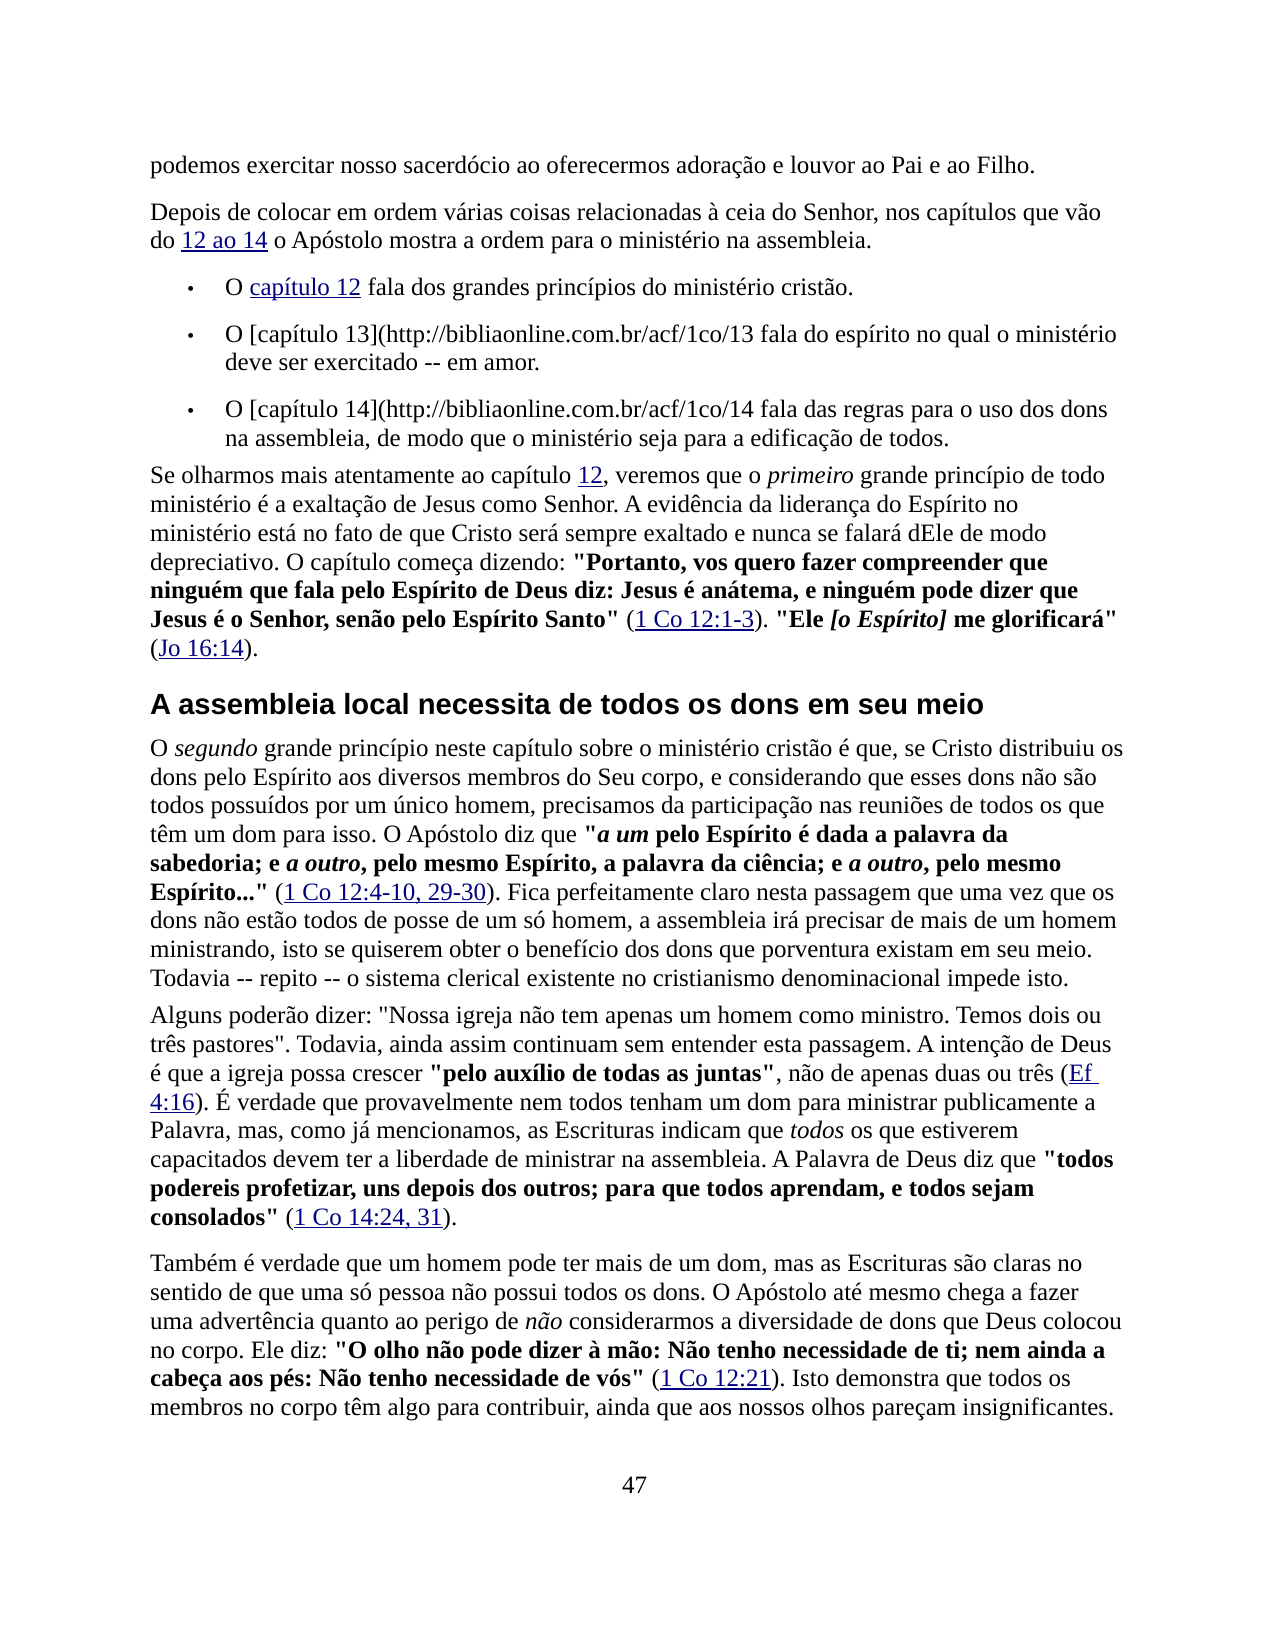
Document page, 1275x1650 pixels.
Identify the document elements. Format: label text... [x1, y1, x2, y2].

text podemos exercitar nosso sacerdócio ao oferecermos adoração e louvor ao Pai e ao Filho. [150, 150, 1125, 179]
subtitle A assembleia local necessita de todos os dons em seu meio [150, 687, 1125, 720]
text Alguns poderão dizer: "Nossa igreja não tem apenas um homem como ministro. Temos dois ou três pastores". Todavia, ainda assim continuam sem entender esta passagem. A intenção de Deus é que a igreja possa crescer "pelo auxílio de todas as juntas", não de apenas duas ou três (Ef 4:16). É verdade que provavelmente nem todos tenham um dom para ministrar publicamente a Palavra, mas, como já mencionamos, as Escrituras indicam que todos os que estiverem capacitados devem ter a liberdade de ministrar na assembleia. A Palavra de Deus diz que "todos podereis profetizar, uns depois dos outros; para que todos aprendam, e todos sejam consolados" (1 Co 14:24, 31). [150, 1001, 1125, 1231]
text Depois de colocar em ordem várias coisas relacionadas à ceia do Senhor, nos capítulos que vão do 12 ao 14 o Apóstolo mostra a ordem para o ministério na assembleia. [150, 197, 1125, 254]
list O [capítulo 13](http://bibliaonline.com.br/acf/1co/13 fala do espírito no qual o ministério deve ser exercitado -- em amor. [187, 319, 1125, 376]
text Se olharmos mais atentamente ao capítulo 12, veremos que o primeiro grande princípio de todo ministério é a exaltação de Jesus como Senhor. A evidência da liderança do Espírito no ministério está no fato de que Cristo será sempre exaltado e nunca se falará dEle de modo depreciativo. O capítulo começa dizendo: "Portanto, vos quero fazer compreender que ninguém que fala pelo Espírito de Deus diz: Jesus é anátema, e ninguém pode dizer que Jesus é o Senhor, senão pelo Espírito Santo" (1 Co 12:1-3). "Ele [o Espírito] me glorificará" (Jo 16:14). [150, 461, 1125, 662]
list O capítulo 12 fala dos grandes princípios do ministério cristão. [187, 272, 1125, 301]
list O [capítulo 14](http://bibliaonline.com.br/acf/1co/14 fala das regras para o uso dos dons na assembleia, de modo que o ministério seja para a edificação de todos. [187, 394, 1125, 452]
text O segundo grande princípio neste capítulo sobre o ministério cristão é que, se Cristo distribuiu os dons pelo Espírito aos diversos membros do Seu corpo, e considerando que esses dons não são todos possuídos por um único homem, precisamos da participação nas reuniões de todos os que têm um dom para isso. O Apóstolo diz que "a um pelo Espírito é dada a palavra da sabedoria; e a outro, pelo mesmo Espírito, a palavra da ciência; e a outro, pelo mesmo Espírito..." (1 Co 12:4-10, 29-30). Fica perfeitamente claro nesta passagem que uma vez que os dons não estão todos de posse de um só homem, a assembleia irá precisar de mais de um homem ministrando, isto se quiserem obter o benefício dos dons que porventura existam em seu meio. Todavia -- repito -- o sistema clerical existente no cristianismo denominacional impede isto. [150, 733, 1125, 992]
text Também é verdade que um homem pode ter mais de um dom, mas as Escrituras são claras no sentido de que uma só pessoa não possui todos os dons. O Apóstolo até mesmo chega a fazer uma advertência quanto ao perigo de não considerarmos a diversidade de dons que Deus colocou no corpo. Ele diz: "O olho não pode dizer à mão: Não tenho necessidade de ti; nem ainda a cabeça aos pés: Não tenho necessidade de vós" (1 Co 12:21). Isto demonstra que todos os membros no corpo têm algo para contribuir, ainda que aos nossos olhos pareçam insignificantes. [150, 1248, 1125, 1421]
